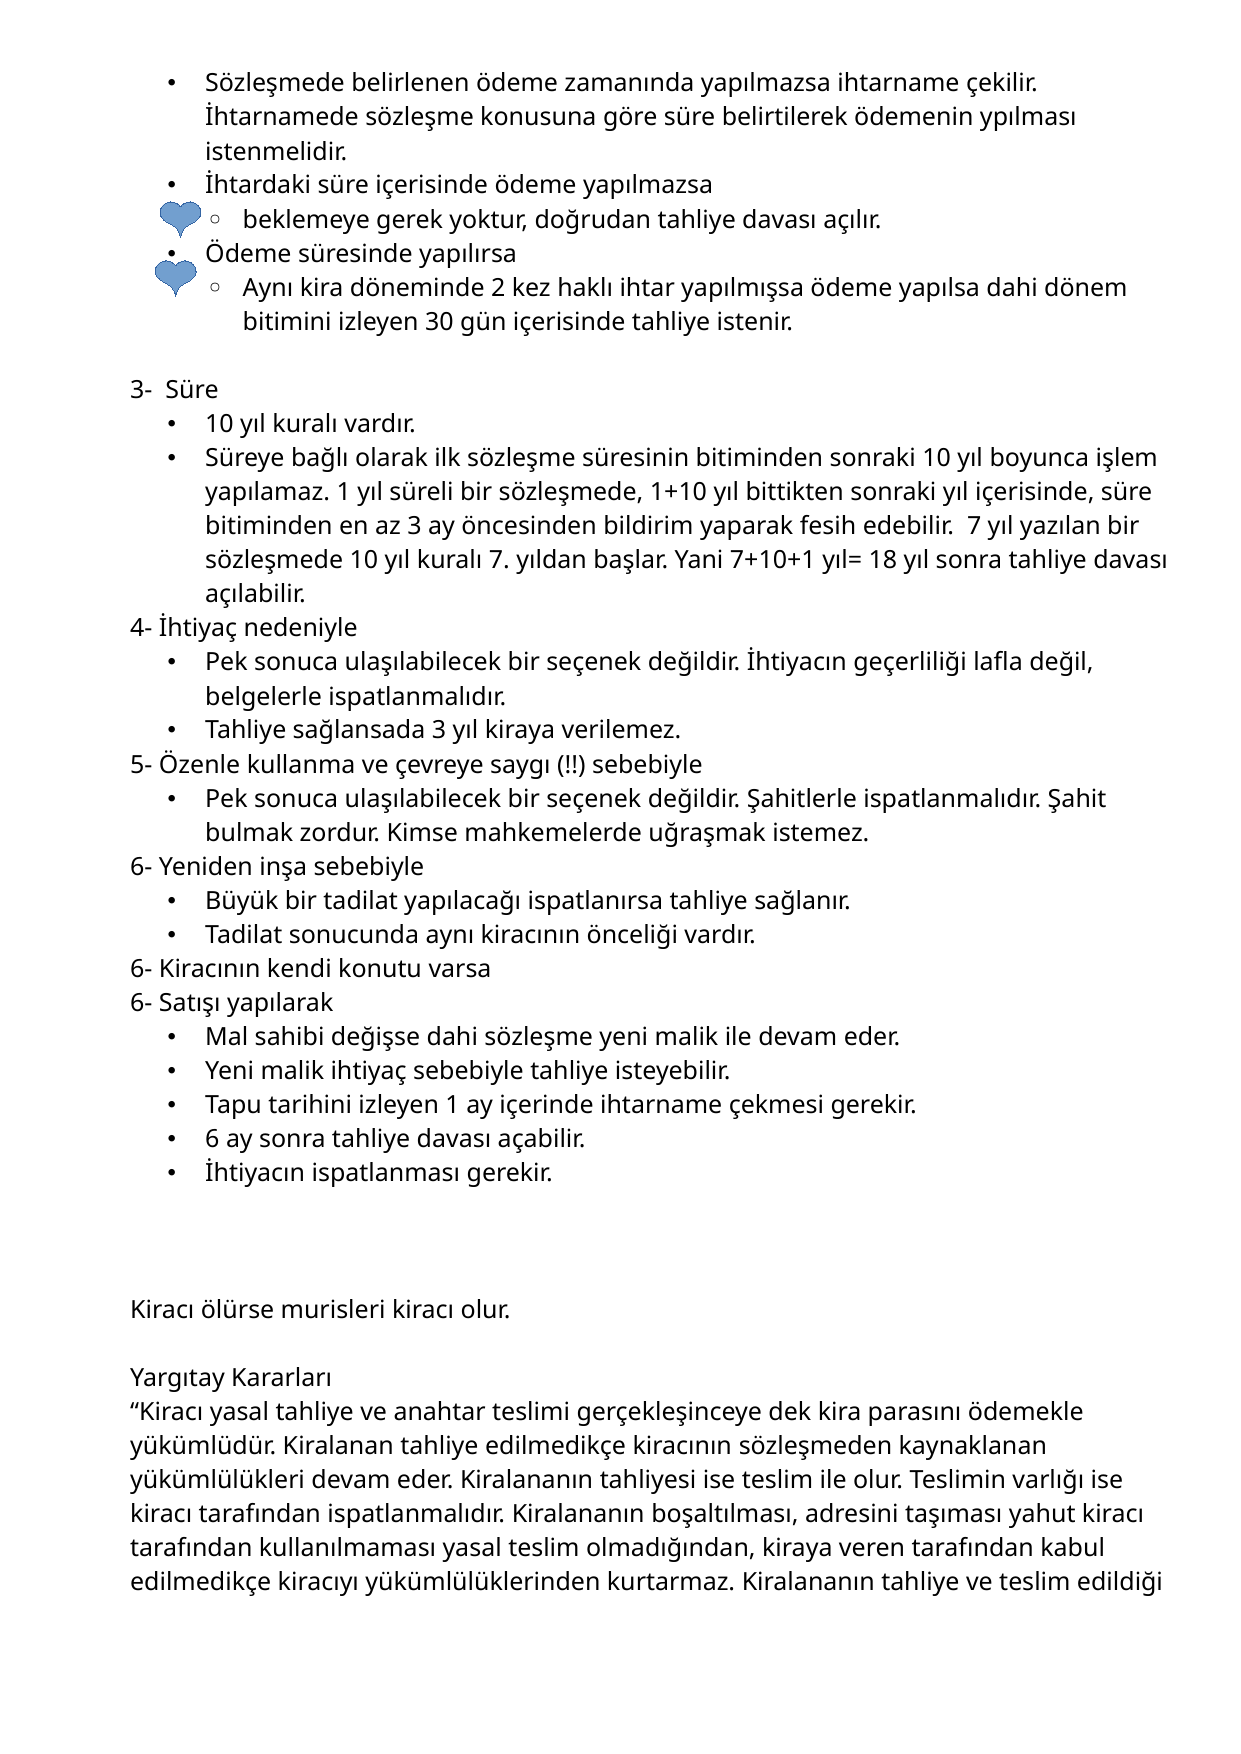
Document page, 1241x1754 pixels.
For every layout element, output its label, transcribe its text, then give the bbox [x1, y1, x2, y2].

list Tadilat sonucunda aynı kiracının önceliği vardır. [167, 917, 1175, 951]
list 10 yıl kuralı vardır. [167, 406, 1175, 440]
text 4- İhtiyaç nedeniyle [130, 610, 1175, 644]
text 6- Satışı yapılarak [130, 985, 1175, 1019]
list beklemeye gerek yoktur, doğrudan tahliye davası açılır. [205, 201, 1175, 235]
list Tapu tarihini izleyen 1 ay içerinde ihtarname çekmesi gerekir. [167, 1087, 1175, 1121]
list Aynı kira döneminde 2 kez haklı ihtar yapılmışsa ödeme yapılsa dahi dönem bitimini izleyen 30 gün içerisinde tahliye istenir. [205, 269, 1175, 337]
list Yeni malik ihtiyaç sebebiyle tahliye isteyebilir. [167, 1053, 1175, 1087]
list Sözleşmede belirlenen ödeme zamanında yapılmazsa ihtarname çekilir. İhtarnamede sözleşme konusuna göre süre belirtilerek ödemenin ypılması istenmelidir. [167, 65, 1175, 167]
text Kiracı ölürse murisleri kiracı olur. [130, 1291, 1175, 1325]
list Tahliye sağlansada 3 yıl kiraya verilemez. [167, 712, 1175, 746]
text Yargıtay Kararları [130, 1359, 1175, 1393]
list Pek sonuca ulaşılabilecek bir seçenek değildir. İhtiyacın geçerliliği lafla değil, belgelerle ispatlanmalıdır. [167, 644, 1175, 712]
list Pek sonuca ulaşılabilecek bir seçenek değildir. Şahitlerle ispatlanmalıdır. Şahit bulmak zordur. Kimse mahkemelerde uğraşmak istemez. [167, 780, 1175, 848]
text 3- Süre [130, 372, 1175, 406]
text 6- Yeniden inşa sebebiyle [130, 848, 1175, 882]
list 6 ay sonra tahliye davası açabilir. [167, 1121, 1175, 1155]
list İhtardaki süre içerisinde ödeme yapılmazsa [167, 167, 1175, 201]
list Ödeme süresinde yapılırsa [167, 235, 1175, 269]
text “Kiracı yasal tahliye ve anahtar teslimi gerçekleşinceye dek kira parasını ödemekle yükümlüdür. Kiralanan tahliye edilmedikçe kiracının sözleşmeden kaynaklanan yükümlülükleri devam eder. Kiralananın tahliyesi ise teslim ile olur. Teslimin varlığı ise kiracı tarafından ispatlanmalıdır. Kiralananın boşaltılması, adresini taşıması yahut kiracı tarafından kullanılmaması yasal teslim olmadığından, kiraya veren tarafından kabul edilmedikçe kiracıyı yükümlülüklerinden kurtarmaz. Kiralananın tahliye ve teslim edildiği [130, 1393, 1175, 1598]
list Mal sahibi değişse dahi sözleşme yeni malik ile devam eder. [167, 1019, 1175, 1053]
list Büyük bir tadilat yapılacağı ispatlanırsa tahliye sağlanır. [167, 882, 1175, 917]
list Süreye bağlı olarak ilk sözleşme süresinin bitiminden sonraki 10 yıl boyunca işlem yapılamaz. 1 yıl süreli bir sözleşmede, 1+10 yıl bittikten sonraki yıl içerisinde, süre bitiminden en az 3 ay öncesinden bildirim yaparak fesih edebilir. 7 yıl yazılan bir sözleşmede 10 yıl kuralı 7. yıldan başlar. Yani 7+10+1 yıl= 18 yıl sonra tahliye davası açılabilir. [167, 440, 1175, 610]
text 5- Özenle kullanma ve çevreye saygı (!!) sebebiyle [130, 746, 1175, 780]
list İhtiyacın ispatlanması gerekir. [167, 1155, 1175, 1189]
text 6- Kiracının kendi konutu varsa [130, 951, 1175, 985]
